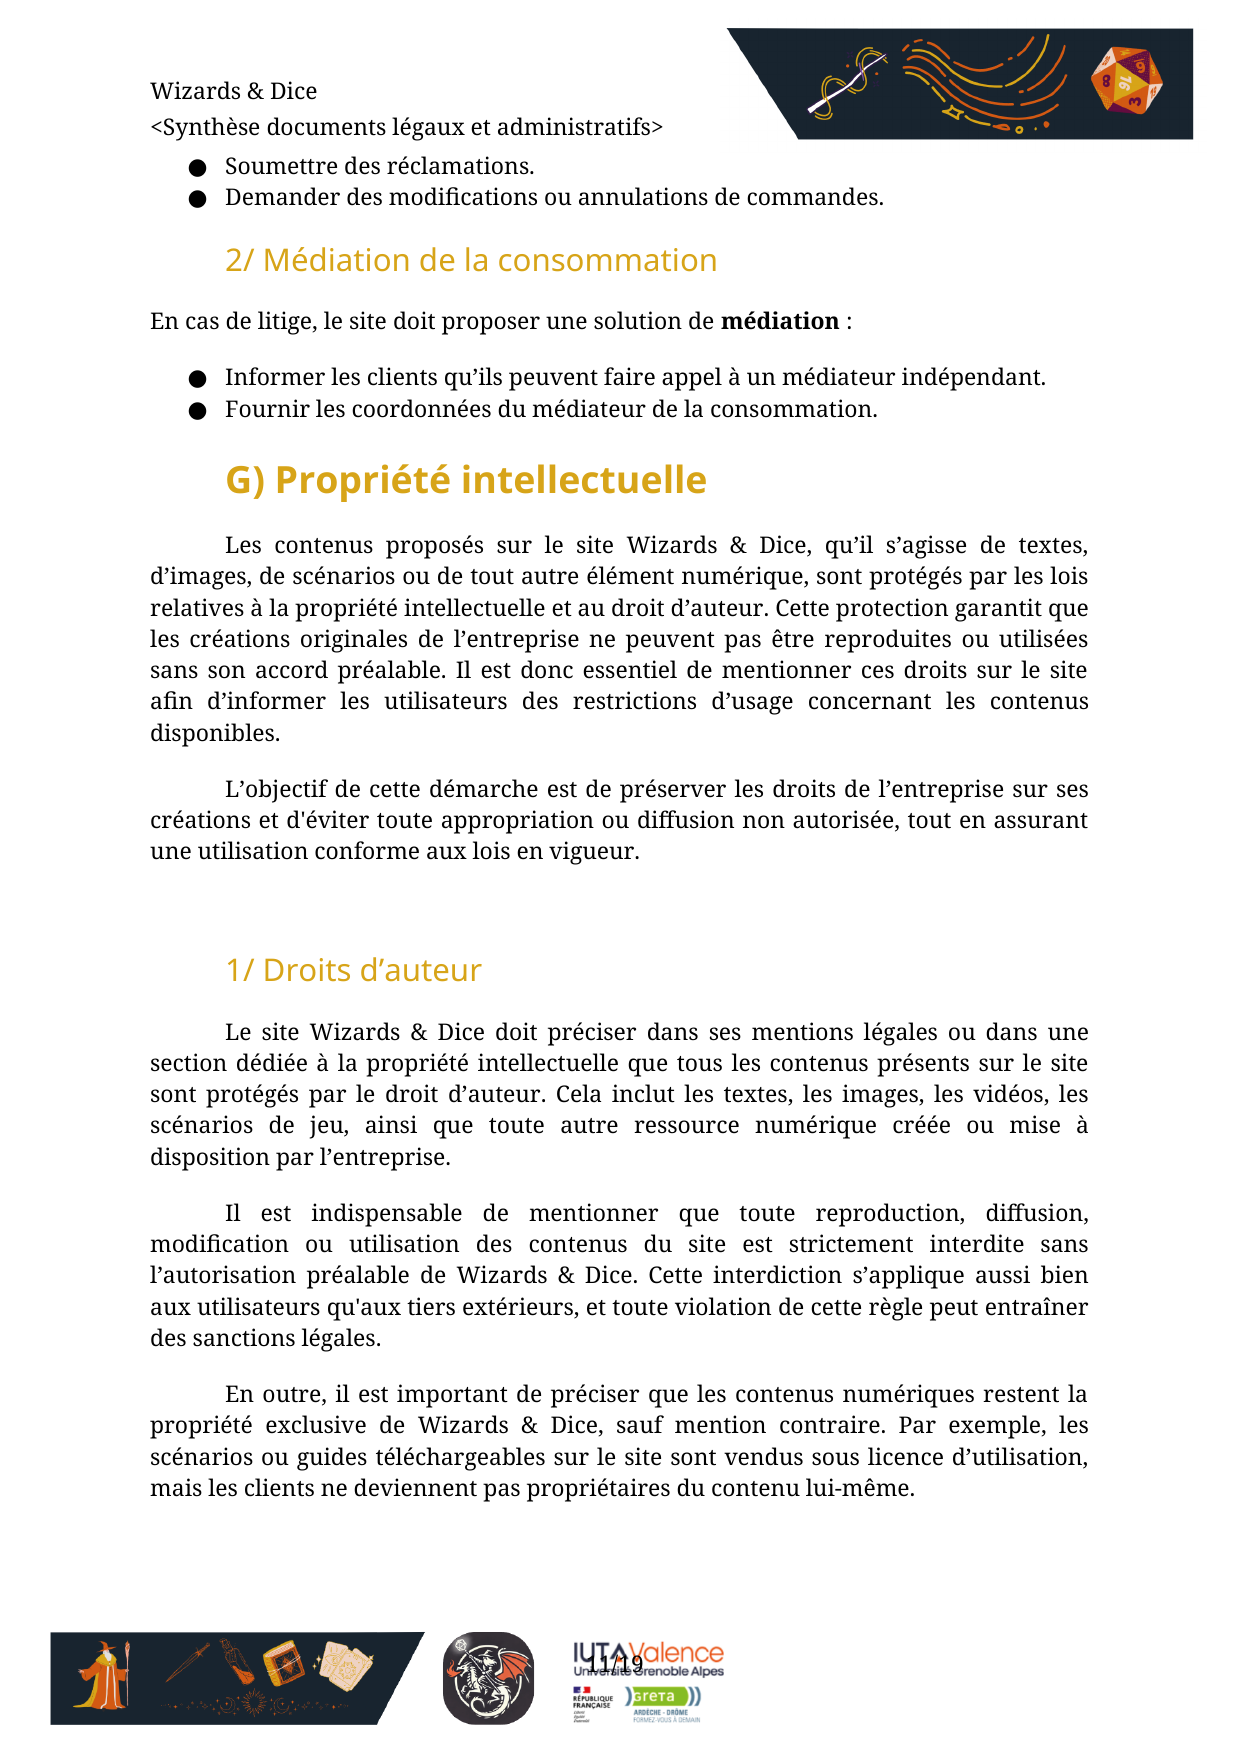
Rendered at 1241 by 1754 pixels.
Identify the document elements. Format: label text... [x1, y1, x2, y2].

text Le site Wizards & Dice doit préciser dans ses mentions légales ou dans une section dédiée à la propriété intellectuelle que tous les contenus présents sur le site sont protégés par le droit d’auteur. Cela inclut les textes, les images, les vidéos, les scénarios de jeu, ainsi que toute autre ressource numérique créée ou mise à disposition par l’entreprise. [150, 1015, 1090, 1172]
picture [42, 1621, 748, 1734]
list Demander des modifications ou annulations de commandes. [187, 181, 1090, 212]
list Soumettre des réclamations. [187, 150, 1090, 181]
text Il est indispensable de mentionner que toute reproduction, diffusion, modification ou utilisation des contenus du site est strictement interdite sans l’autorisation préalable de Wizards & Dice. Cette interdiction s’applique aussi bien aux utilisateurs qu'aux tiers extérieurs, et toute violation de cette règle peut entraîner des sanctions légales. [150, 1197, 1090, 1353]
subtitle 1/ Droits d’auteur [150, 948, 1090, 990]
subtitle 2/ Médiation de la consommation [150, 237, 1090, 280]
text En outre, il est important de préciser que les contenus numériques restent la propriété exclusive de Wizards & Dice, sauf mention contraire. Par exemple, les scénarios ou guides téléchargeables sur le site sont vendus sous licence d’utilisation, mais les clients ne deviennent pas propriétaires du contenu lui-même. [150, 1378, 1090, 1503]
subtitle G) Propriété intellectuelle [150, 453, 1090, 504]
text En cas de litige, le site doit proposer une solution de médiation : [150, 305, 1090, 336]
list Fournir les coordonnées du médiateur de la consommation. [187, 393, 1090, 424]
list Informer les clients qu’ils peuvent faire appel à un médiateur indépendant. [187, 361, 1090, 393]
text Les contenus proposés sur le site Wizards & Dice, qu’il s’agisse de textes, d’images, de scénarios ou de tout autre élément numérique, sont protégés par les lois relatives à la propriété intellectuelle et au droit d’auteur. Cette protection garantit que les créations originales de l’entreprise ne peuvent pas être reproduites ou utilisées sans son accord préalable. Il est donc essentiel de mentionner ces droits sur le site afin d’informer les utilisateurs des restrictions d’usage concernant les contenus disponibles. [150, 529, 1090, 748]
text L’objectif de cette démarche est de préserver les droits de l’entreprise sur ses créations et d'éviter toute appropriation ou diffusion non autorisée, tout en assurant une utilisation conforme aux lois en vigueur. [150, 773, 1090, 867]
picture [720, 18, 1208, 153]
